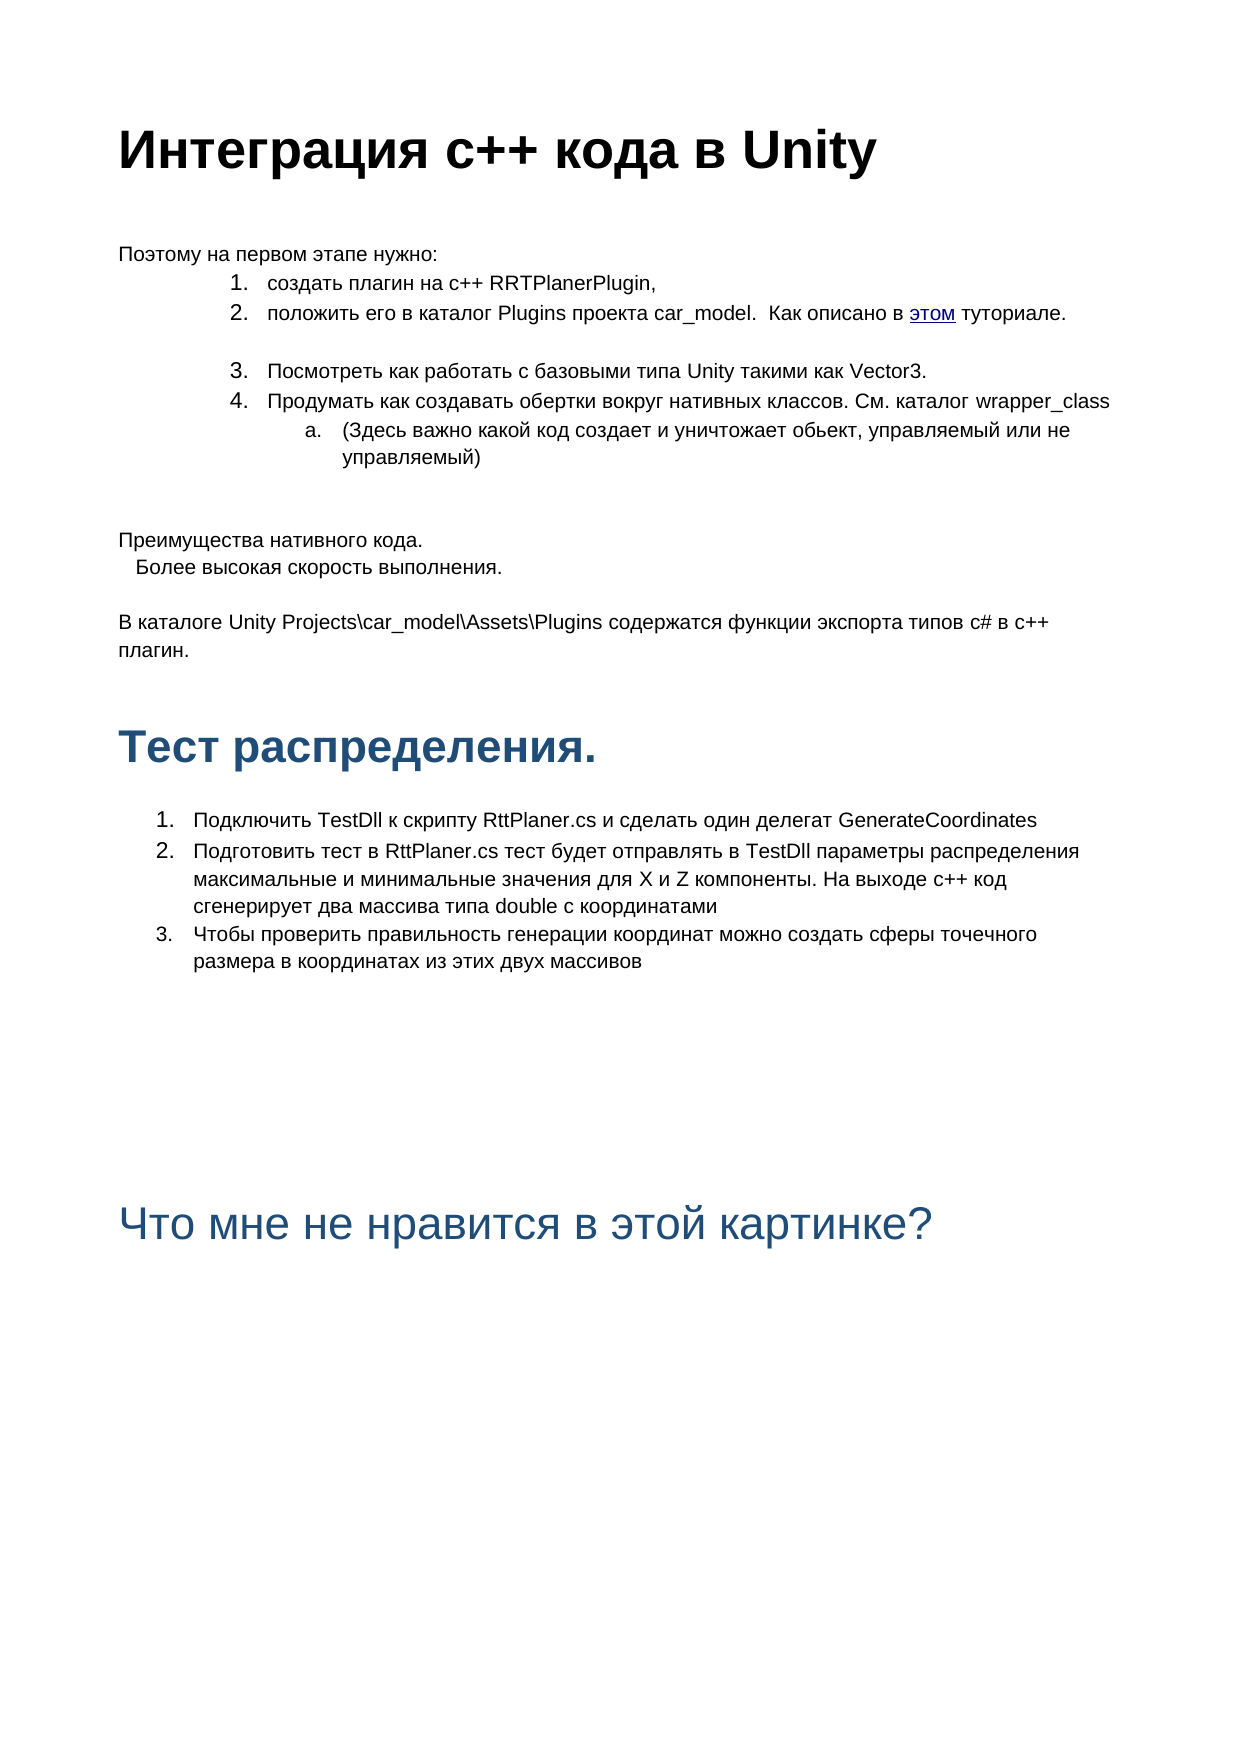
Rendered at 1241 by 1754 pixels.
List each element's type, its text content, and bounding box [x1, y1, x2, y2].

list Чтобы проверить правильность генерации координат можно создать сферы точечного размера в координатах из этих двух массивов [156, 922, 1122, 973]
list положить его в каталог Plugins проекта car_model. Как описано в этом туториале. [229, 299, 1122, 326]
subtitle Интеграция c++ кода в Unity [118, 118, 1122, 180]
list Подключить TestDll к скрипту RttPlaner.cs и сделать один делегат GenerateCoordinates [156, 806, 1122, 833]
list Подготовить тест в RttPlaner.cs тест будет отправлять в TestDll параметры распределения максимальные и минимальные значения для X и Z компоненты. На выходе c++ код сгенерирует два массива типа double с координатами [156, 837, 1122, 918]
list Посмотреть как работать с базовыми типа Unity такими как Vector3. [229, 357, 1122, 383]
text Более высокая скорость выполнения. [118, 555, 1122, 579]
text Поэтому на первом этапе нужно: [118, 242, 1122, 266]
list (Здесь важно какой код создает и уничтожает обьект, управляемый или не управляемый) [304, 417, 1122, 469]
text Преимущества нативного кода. [118, 527, 1122, 551]
text В каталоге Unity Projects\car_model\Assets\Plugins содержатся функции экспорта типов c# в c++ плагин. [118, 610, 1122, 661]
list создать плагин на с++ RRTPlanerPlugin, [229, 269, 1122, 296]
subtitle Тест распределения. [118, 720, 1122, 773]
list Продумать как создавать обертки вокруг нативных классов. См. каталог wrapper_class [229, 387, 1122, 414]
text Что мне не нравится в этой картинке? [118, 1196, 1122, 1249]
